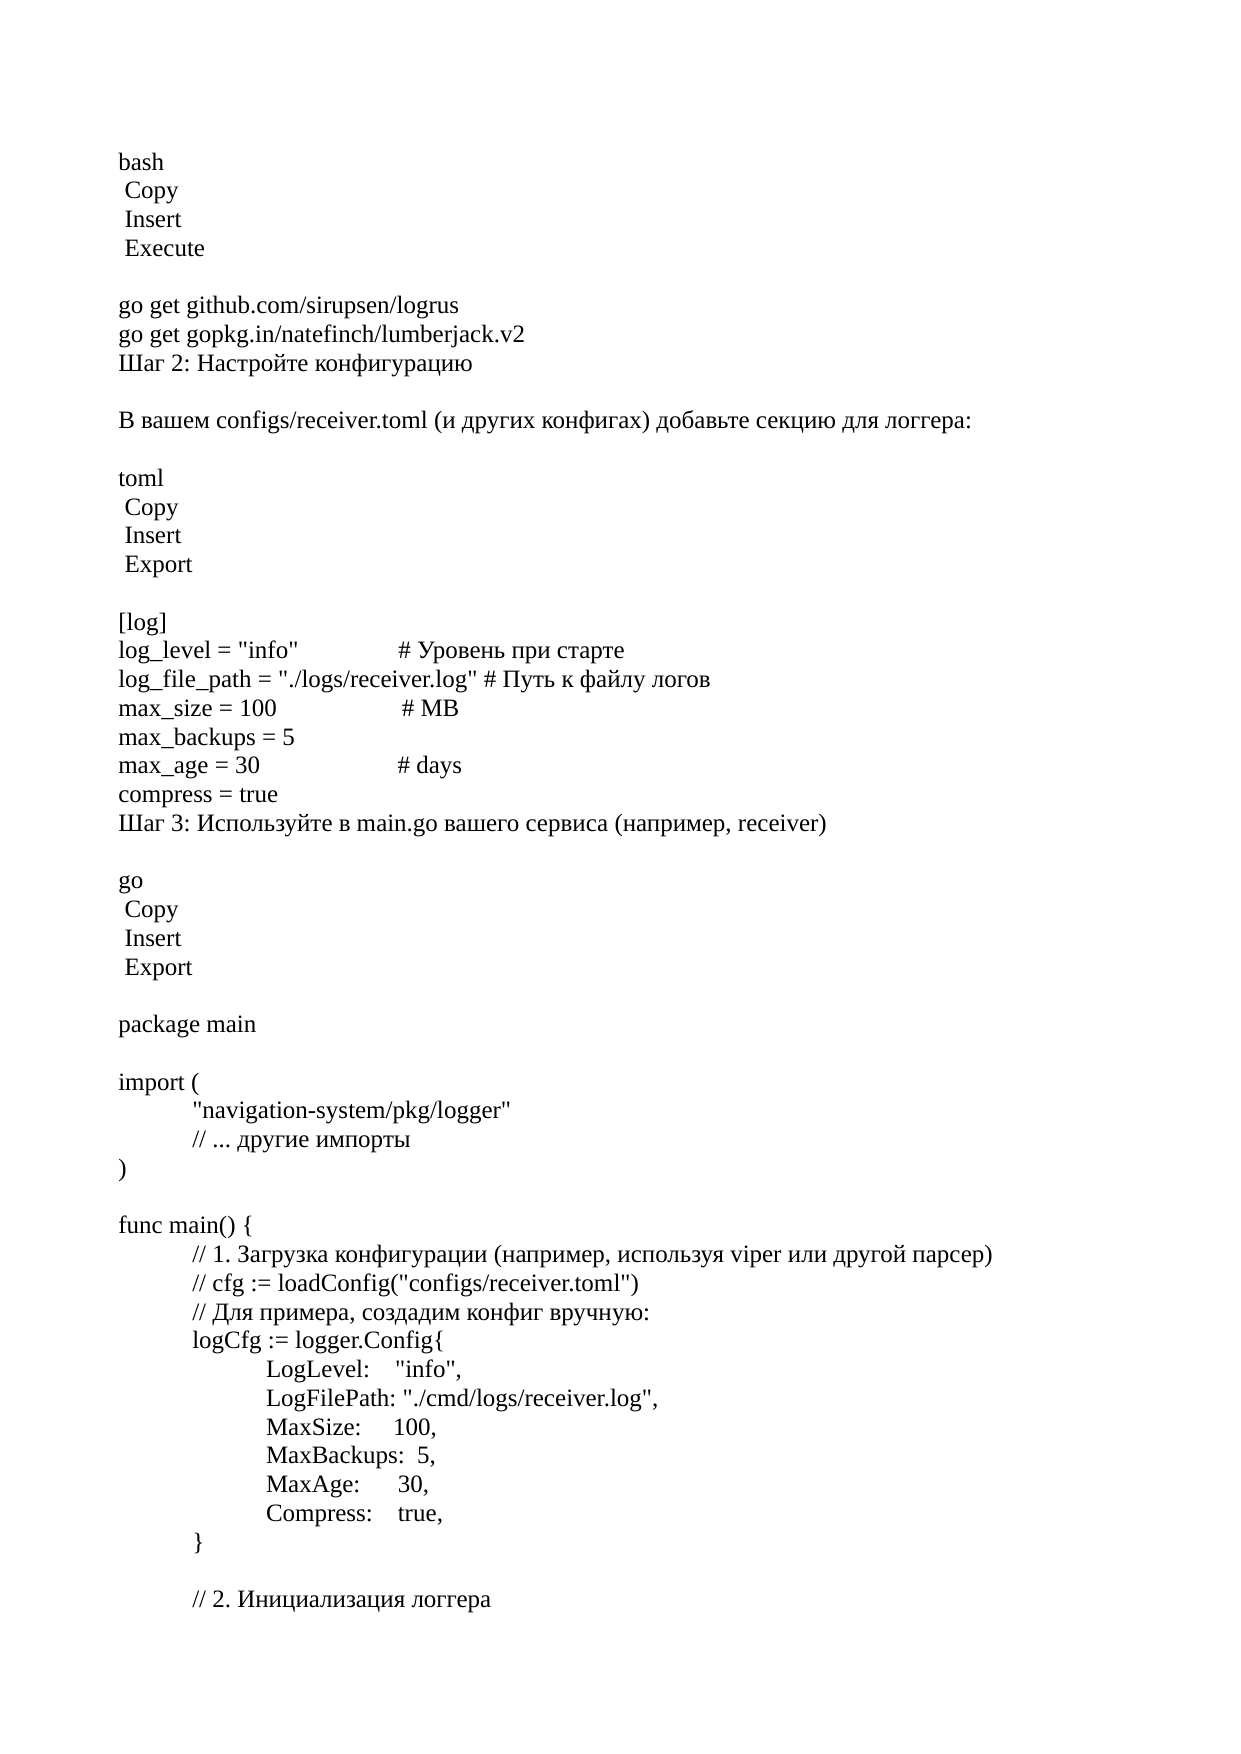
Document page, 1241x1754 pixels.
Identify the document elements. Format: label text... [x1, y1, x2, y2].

text ) [118, 1153, 1122, 1182]
text Insert [118, 923, 1122, 952]
text Copy [118, 492, 1122, 521]
text log_file_path = "./logs/receiver.log" # Путь к файлу логов [118, 664, 1122, 693]
text MaxBackups: 5, [118, 1441, 1122, 1469]
text // 1. Загрузка конфигурации (например, используя viper или другой парсер) [118, 1239, 1122, 1268]
text import ( [118, 1067, 1122, 1096]
text // Для примера, создадим конфиг вручную: [118, 1297, 1122, 1326]
text bash [118, 147, 1122, 176]
text // cfg := loadConfig("configs/receiver.toml") [118, 1268, 1122, 1297]
text MaxAge: 30, [118, 1469, 1122, 1498]
text Copy [118, 894, 1122, 923]
text max_backups = 5 [118, 722, 1122, 751]
text Copy [118, 176, 1122, 204]
text package main [118, 1009, 1122, 1038]
text // ... другие импорты [118, 1124, 1122, 1153]
text toml [118, 463, 1122, 492]
text Execute [118, 233, 1122, 262]
text В вашем configs/receiver.toml (и других конфигах) добавьте секцию для логгера: [118, 406, 1122, 434]
text } [118, 1527, 1122, 1556]
text go get gopkg.in/natefinch/lumberjack.v2 [118, 319, 1122, 348]
text Insert [118, 521, 1122, 549]
text Шаг 3: Используйте в main.go вашего сервиса (например, receiver) [118, 808, 1122, 837]
text Compress: true, [118, 1498, 1122, 1527]
text Шаг 2: Настройте конфигурацию [118, 348, 1122, 377]
text log_level = "info" # Уровень при старте [118, 636, 1122, 664]
text go [118, 866, 1122, 894]
text max_age = 30 # days [118, 751, 1122, 779]
text compress = true [118, 779, 1122, 808]
text func main() { [118, 1211, 1122, 1239]
text LogLevel: "info", [118, 1354, 1122, 1383]
text "navigation-system/pkg/logger" [118, 1096, 1122, 1124]
text Insert [118, 204, 1122, 233]
text LogFilePath: "./cmd/logs/receiver.log", [118, 1383, 1122, 1412]
text [log] [118, 607, 1122, 636]
text go get github.com/sirupsen/logrus [118, 291, 1122, 319]
text // 2. Инициализация логгера [118, 1584, 1122, 1613]
text Export [118, 549, 1122, 578]
text Export [118, 952, 1122, 981]
text MaxSize: 100, [118, 1412, 1122, 1441]
text logCfg := logger.Config{ [118, 1326, 1122, 1354]
text max_size = 100 # MB [118, 693, 1122, 722]
